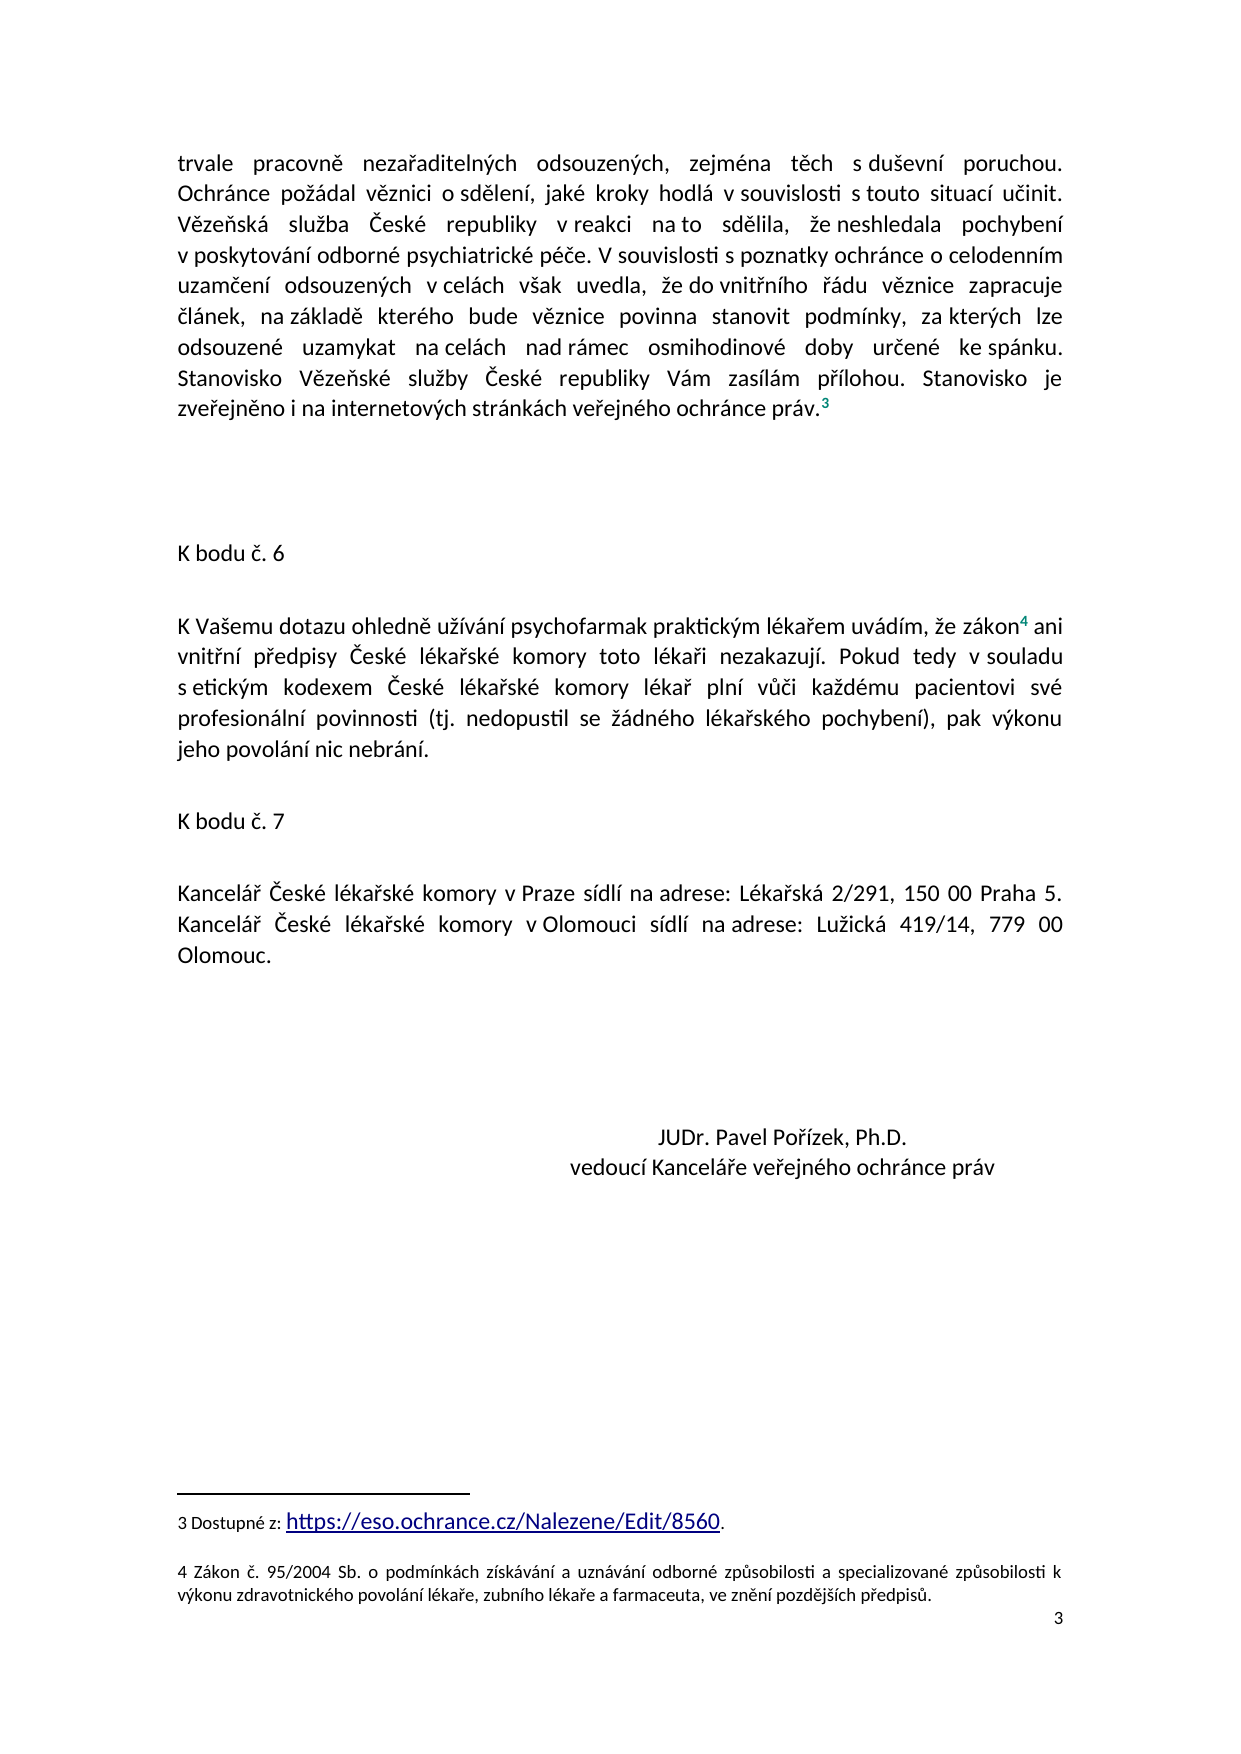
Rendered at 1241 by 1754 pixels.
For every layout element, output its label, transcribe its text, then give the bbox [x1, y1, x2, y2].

text K bodu č. 6 [177, 538, 1063, 568]
text trvale pracovně nezařaditelných odsouzených, zejména těch s duševní poruchou. Ochránce požádal věznici o sdělení, jaké kroky hodlá v souvislosti s touto situací učinit. Vězeňská služba České republiky v reakci na to sdělila, že neshledala pochybení v poskytování odborné psychiatrické péče. V souvislosti s poznatky ochránce o celodenním uzamčení odsouzených v celách však uvedla, že do vnitřního řádu věznice zapracuje článek, na základě kterého bude věznice povinna stanovit podmínky, za kterých lze odsouzené uzamykat na celách nad rámec osmihodinové doby určené ke spánku. Stanovisko Vězeňské služby České republiky Vám zasílám přílohou. Stanovisko je zveřejněno i na internetových stránkách veřejného ochránce práv. [177, 148, 1063, 423]
text K bodu č. 7 [177, 806, 1063, 835]
text Dostupné z: https://eso.ochrance.cz/Nalezene/Edit/8560. [177, 1506, 1063, 1535]
text JUDr. Pavel Pořízek, Ph.D. [502, 1122, 1063, 1152]
text vedoucí Kanceláře veřejného ochránce práv [502, 1152, 1063, 1181]
text Kancelář České lékařské komory v Praze sídlí na adrese: Lékařská 2/291, 150 00 Praha 5. Kancelář České lékařské komory v Olomouci sídlí na adrese: Lužická 419/14, 779 00 Olomouc. [177, 878, 1063, 969]
text K Vašemu dotazu ohledně užívání psychofarmak praktickým lékařem uvádím, že zákon ani vnitřní předpisy České lékařské komory toto lékaři nezakazují. Pokud tedy v souladu s etickým kodexem České lékařské komory lékař plní vůči každému pacientovi své profesionální povinnosti (tj. nedopustil se žádného lékařského pochybení), pak výkonu jeho povolání nic nebrání. [177, 611, 1063, 763]
text Zákon č. 95/2004 Sb. o podmínkách získávání a uznávání odborné způsobilosti a specializované způsobilosti k výkonu zdravotnického povolání lékaře, zubního lékaře a farmaceuta, ve znění pozdějších předpisů. [177, 1560, 1063, 1606]
